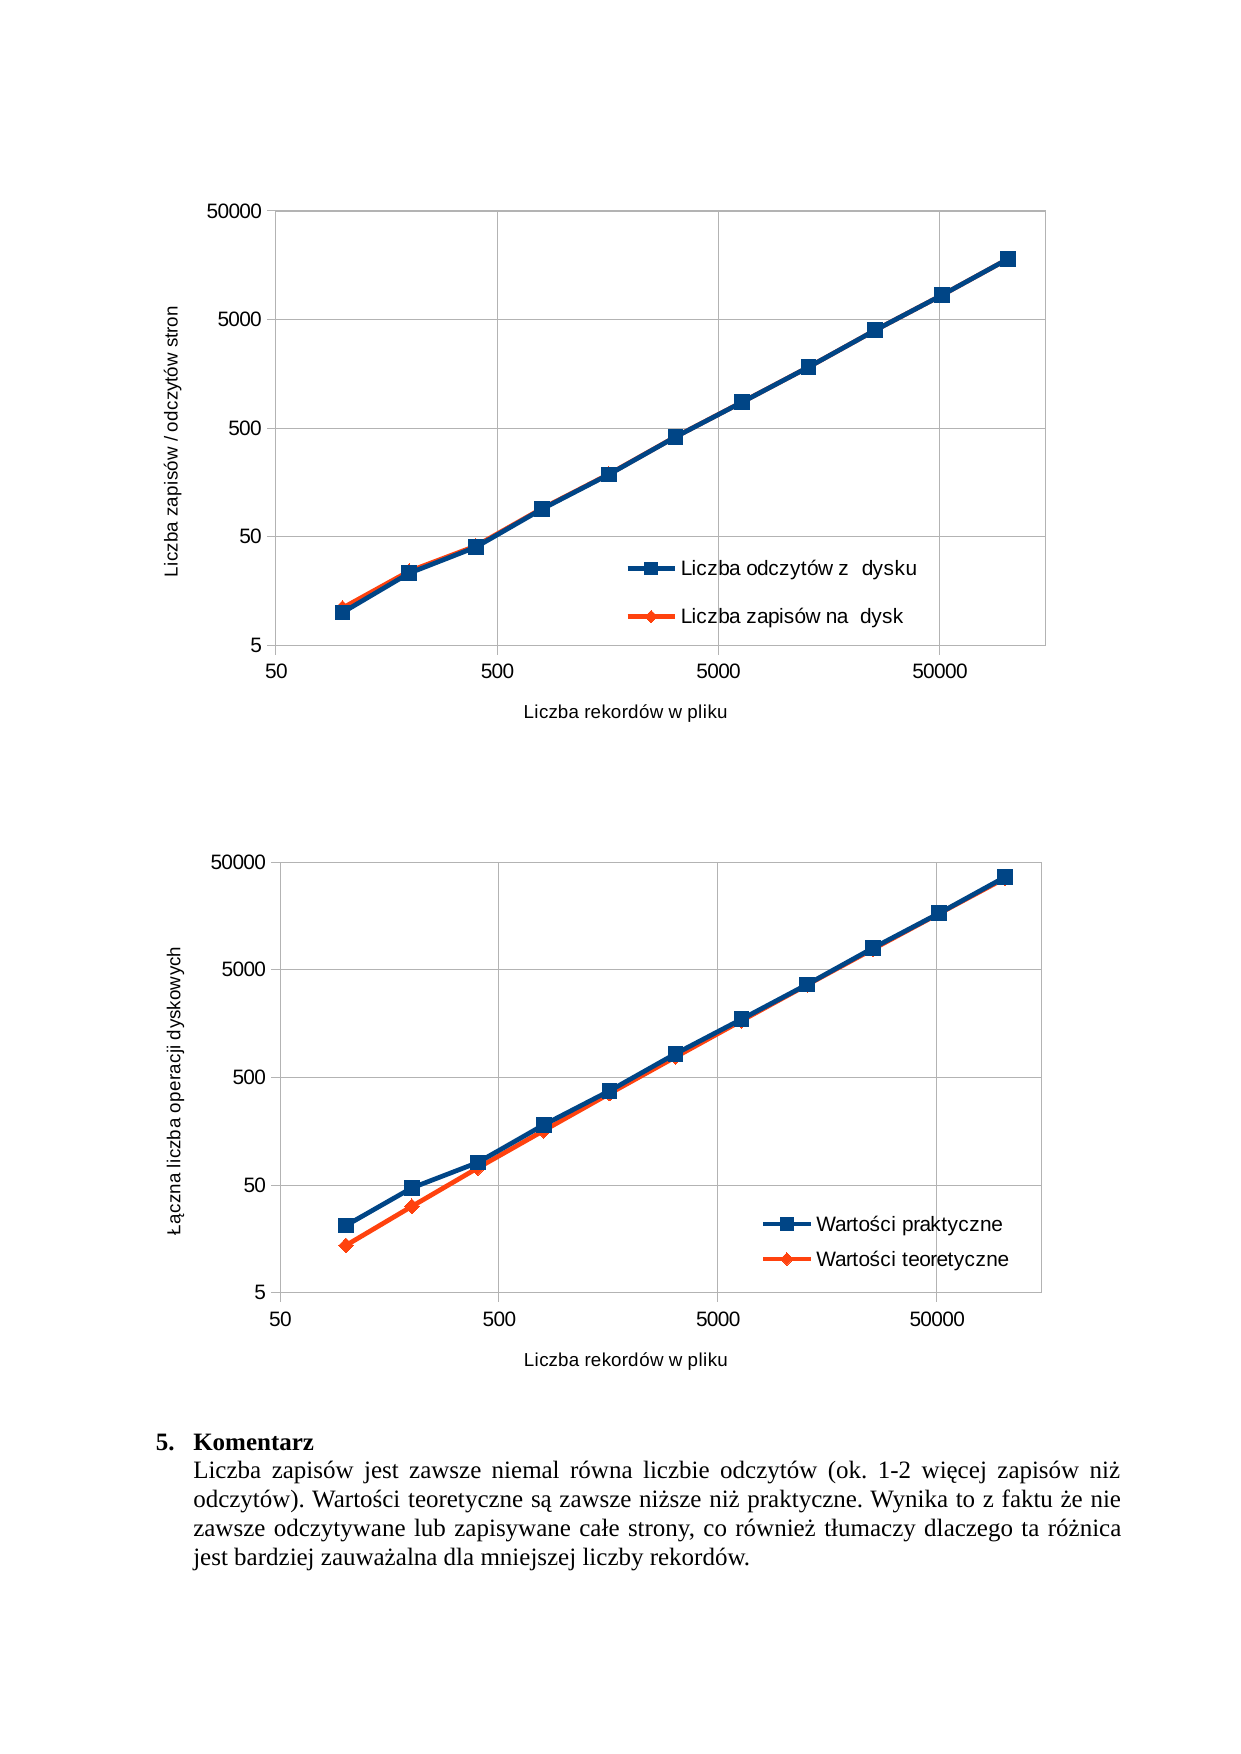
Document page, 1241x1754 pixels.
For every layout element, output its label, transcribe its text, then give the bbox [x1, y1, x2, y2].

list Liczba zapisów jest zawsze niemal równa liczbie odczytów (ok. 1-2 więcej zapisów niż odczytów). Wartości teoretyczne są zawsze niższe niż praktyczne. Wynika to z faktu że nie zawsze odczytywane lub zapisywane całe strony, co również tłumaczy dlaczego ta różnica jest bardziej zauważalna dla mniejszej liczby rekordów. [156, 1456, 1122, 1571]
list Komentarz [156, 786, 1122, 1456]
